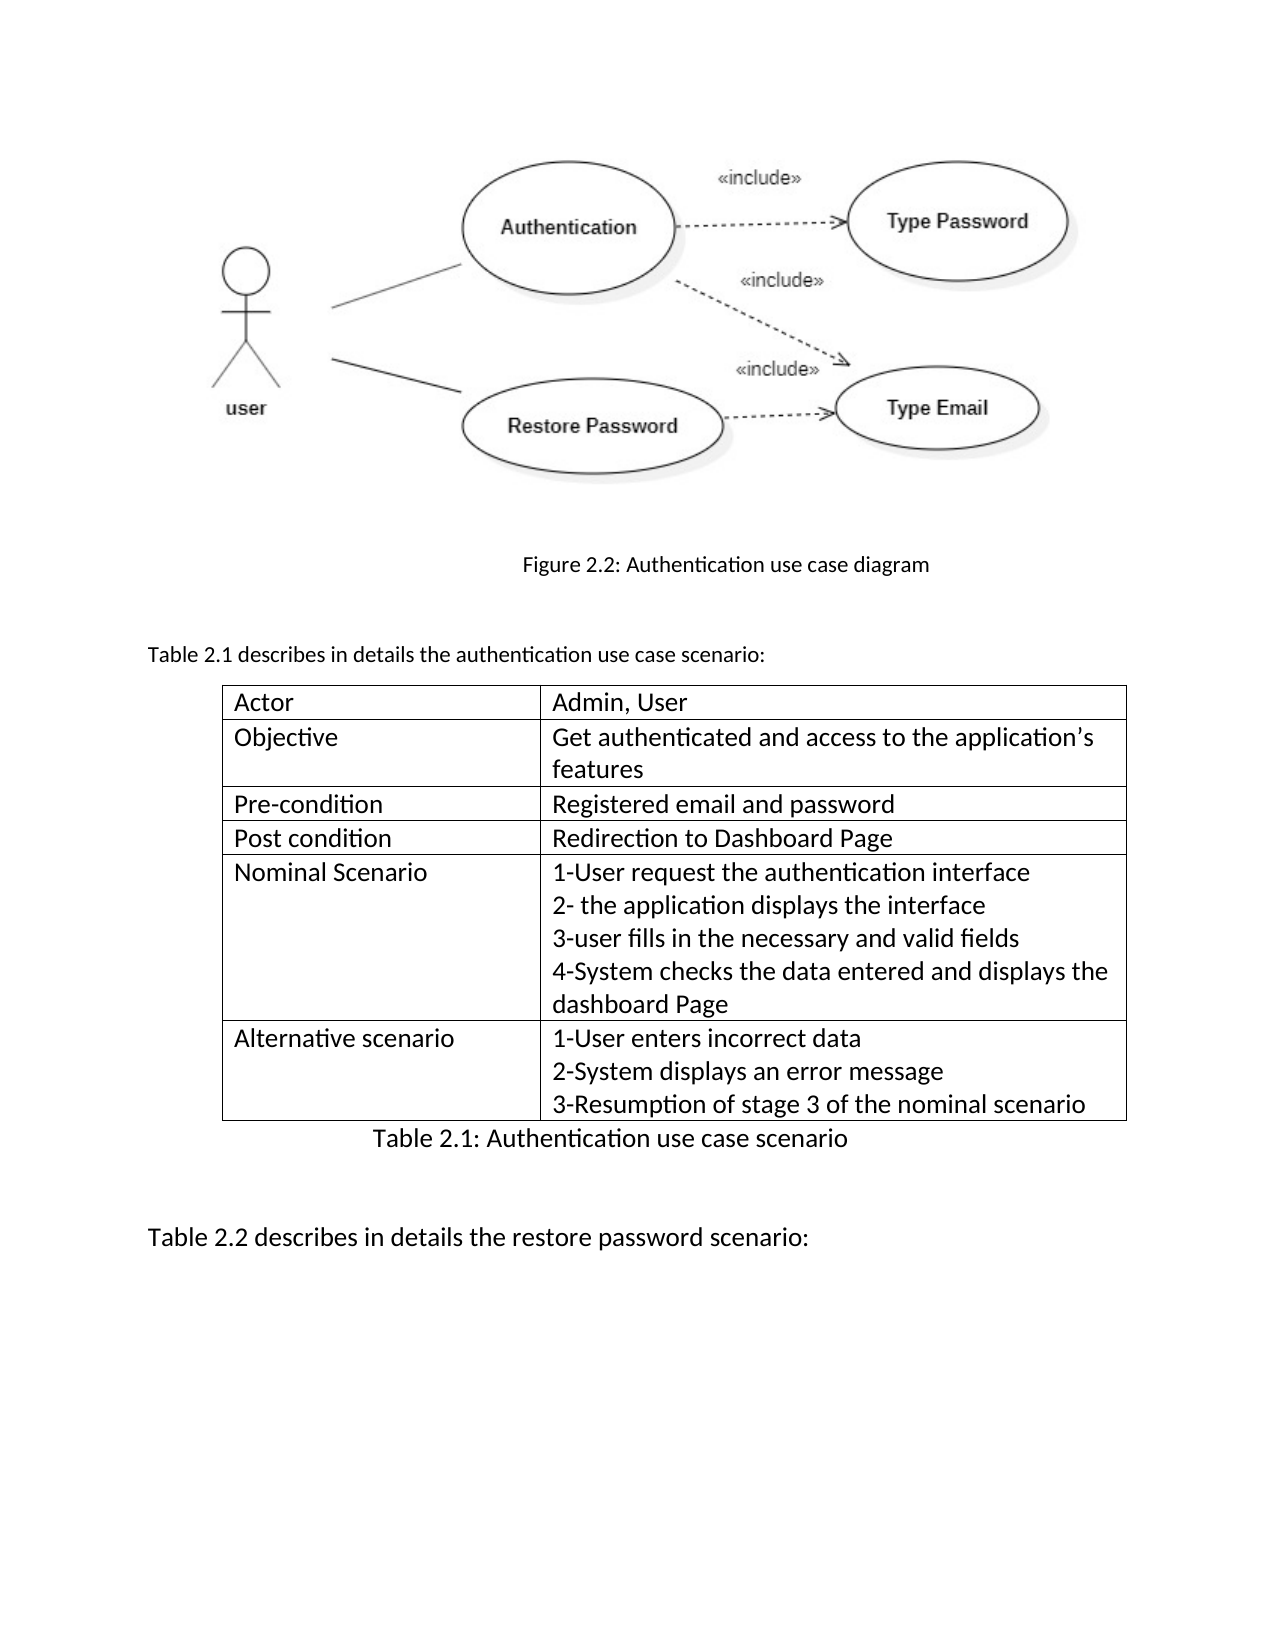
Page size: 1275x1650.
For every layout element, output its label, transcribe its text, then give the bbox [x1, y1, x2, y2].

table_cell 1-User enters incorrect data 2-System displays an error message 3-Resumption of stage 3 of the nominal scenario [541, 1021, 1126, 1120]
table_cell Alternative scenario [223, 1021, 540, 1120]
text Figure 2.2: Authentication use case diagram [148, 551, 1127, 578]
table_header Admin, User [541, 686, 1126, 719]
table_cell Nominal Scenario [223, 855, 540, 1020]
table_cell Post condition [223, 821, 540, 854]
text Table 2.1 describes in details the authentication use case scenario: [148, 640, 1127, 668]
table_cell Redirection to Dashboard Page [541, 821, 1126, 854]
list Table 2.1: Authentication use case scenario [223, 1121, 1127, 1154]
table_cell Registered email and password [541, 787, 1126, 820]
table_cell Pre-condition [223, 787, 540, 820]
table_header Actor [223, 686, 540, 719]
text Table 2.2 describes in details the restore password scenario: [148, 1221, 1127, 1253]
table_cell Objective [223, 720, 540, 786]
table_cell 1-User request the authentication interface 2- the application displays the interface 3-user fills in the necessary and valid fields 4-System checks the data entered and displays the dashboard Page [541, 855, 1126, 1020]
table_cell Get authenticated and access to the application’s features [541, 720, 1126, 786]
